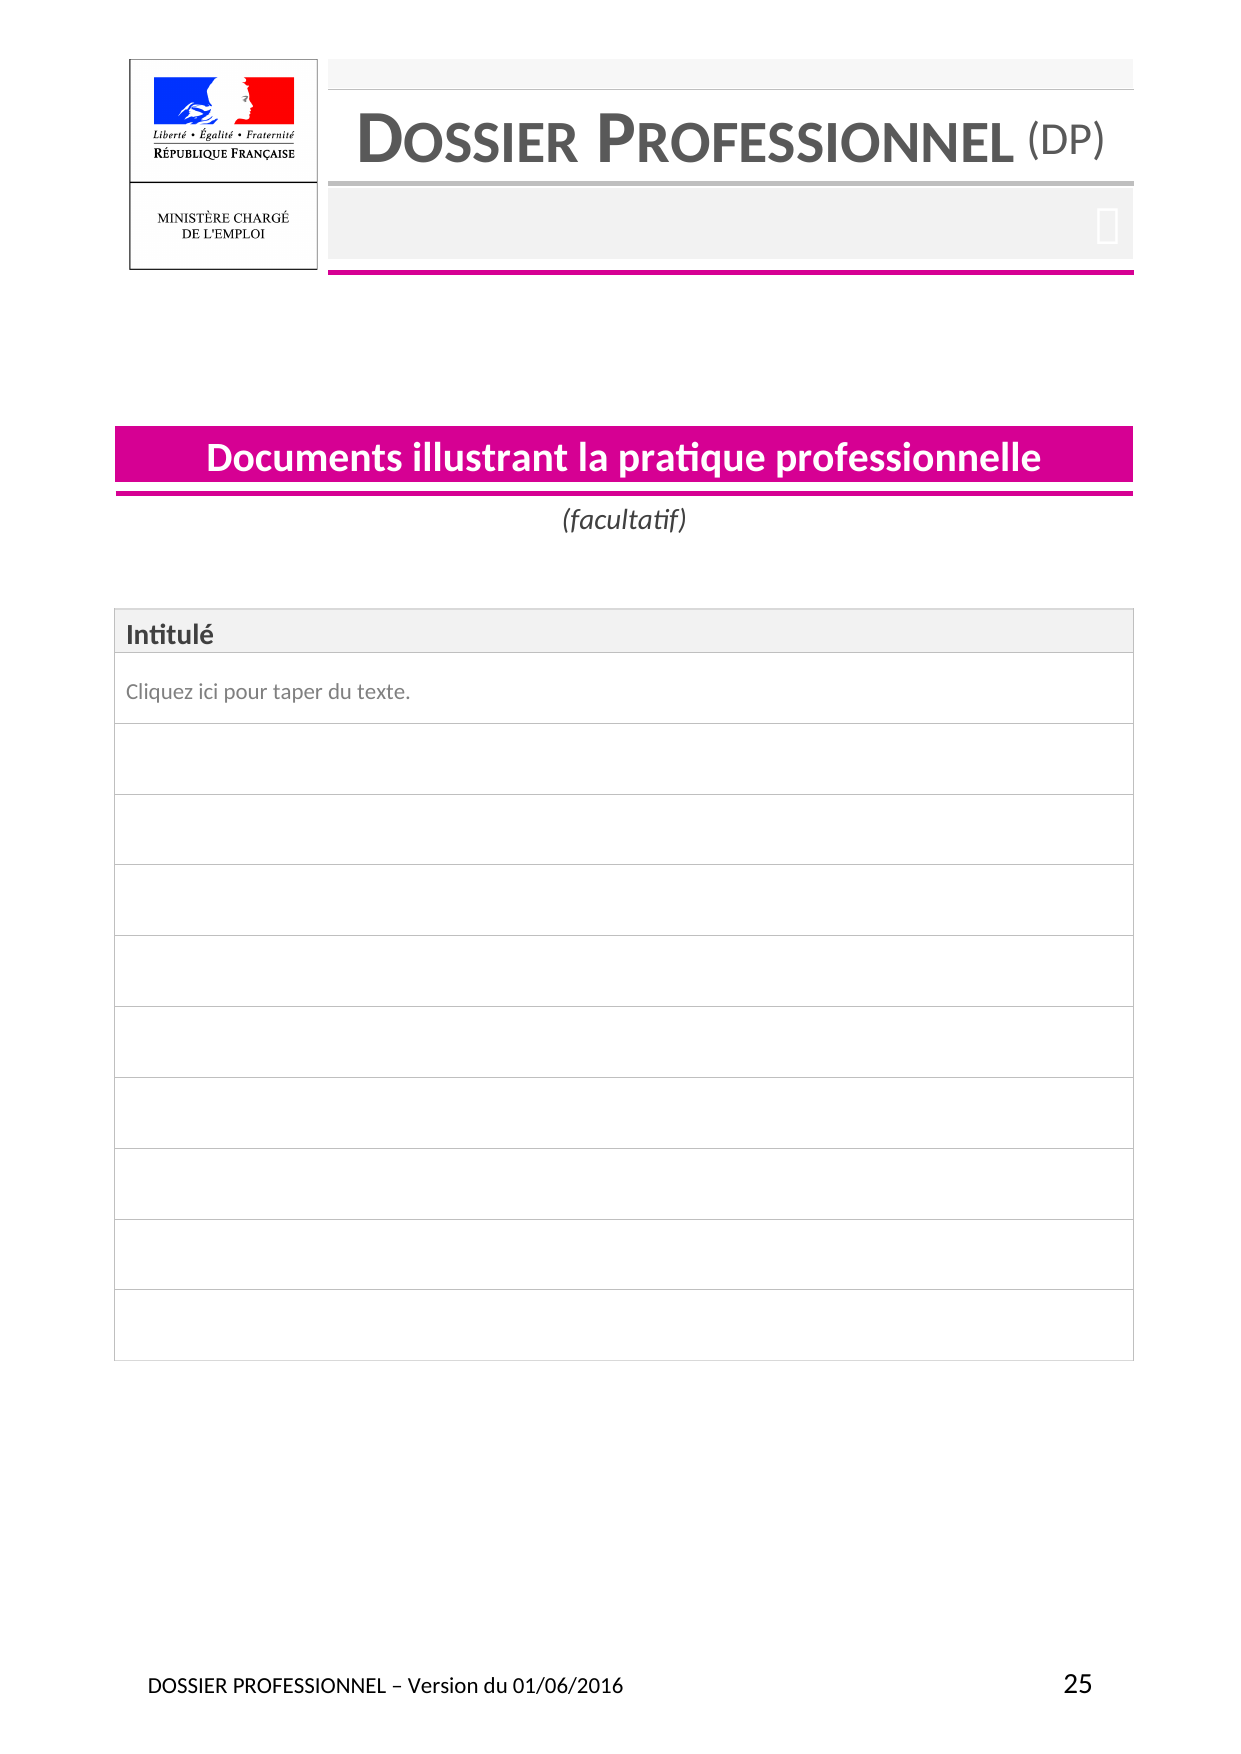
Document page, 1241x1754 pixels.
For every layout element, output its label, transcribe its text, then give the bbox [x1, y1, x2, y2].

table_cell [115, 1290, 1133, 1360]
table_cell [115, 724, 1133, 793]
table_cell [115, 865, 1133, 935]
table_cell [115, 1078, 1133, 1148]
table_cell [115, 936, 1133, 1006]
table_cell Cliquez ici pour taper du texte. [115, 653, 1133, 723]
table_cell [115, 482, 1133, 491]
table_cell (facultatif) [115, 492, 1133, 608]
table_cell [115, 1149, 1133, 1218]
table_cell Intitulé [115, 610, 1133, 652]
table_cell [115, 1007, 1133, 1077]
table_cell [115, 795, 1133, 864]
table_cell [115, 1220, 1133, 1289]
picture [129, 59, 318, 270]
table_header Documents illustrant la pratique professionnelle [115, 426, 1133, 482]
